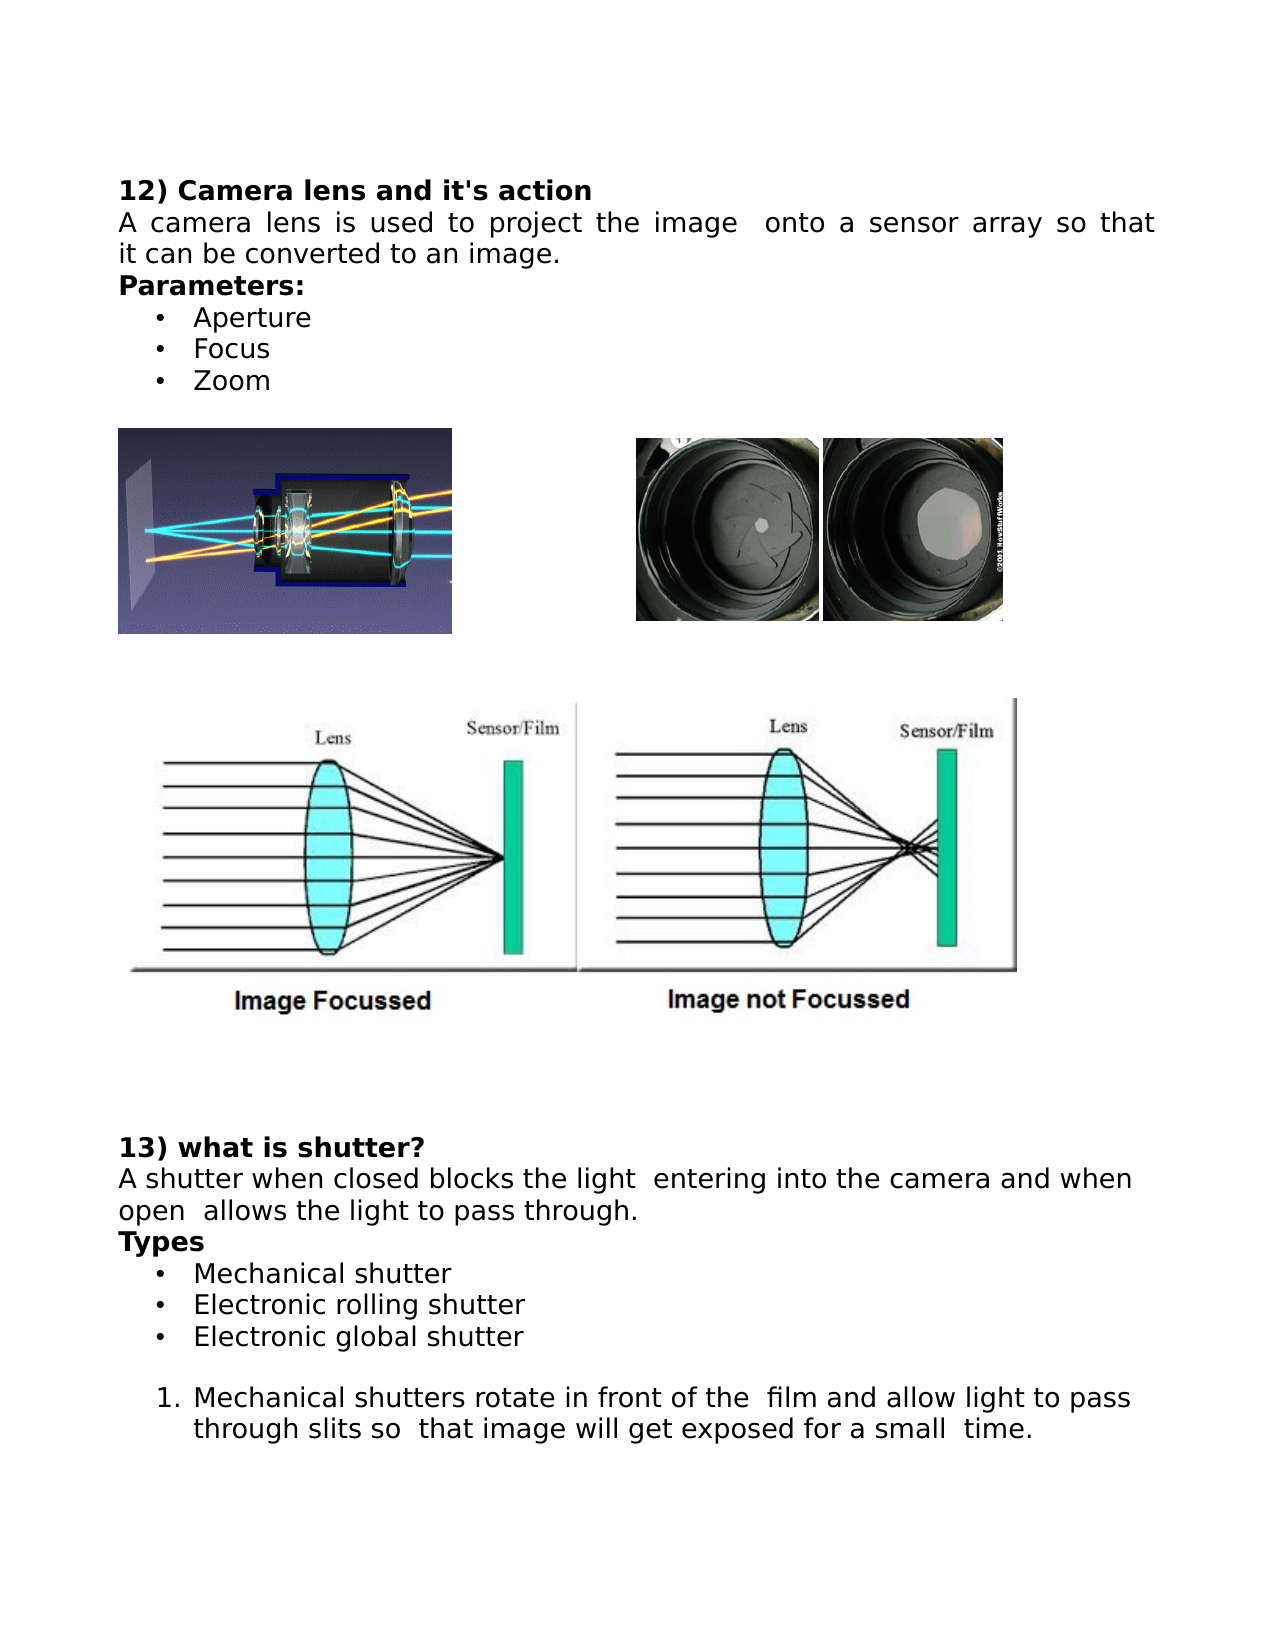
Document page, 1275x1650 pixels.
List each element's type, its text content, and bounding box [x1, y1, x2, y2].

picture [130, 698, 1017, 1024]
text Parameters: [118, 270, 1157, 302]
list Zoom [156, 365, 1157, 397]
list Mechanical shutter [156, 1258, 1157, 1290]
list Electronic global shutter [156, 1321, 1157, 1353]
text 12) Camera lens and it's action [118, 176, 1157, 207]
text A camera lens is used to project the image onto a sensor array so that it can be converted to an image. [118, 207, 1157, 270]
list Focus [156, 333, 1157, 365]
picture [636, 438, 1003, 621]
text 13) what is shutter? [118, 1132, 1157, 1163]
list Aperture [156, 302, 1157, 333]
list Electronic rolling shutter [156, 1290, 1157, 1321]
list Mechanical shutters rotate in front of the film and allow light to pass through slits so that image will get exposed for a small time. [156, 1382, 1157, 1445]
text A shutter when closed blocks the light entering into the camera and when open allows the light to pass through. [118, 1163, 1157, 1227]
picture [118, 428, 452, 634]
text Types [118, 1227, 1157, 1258]
